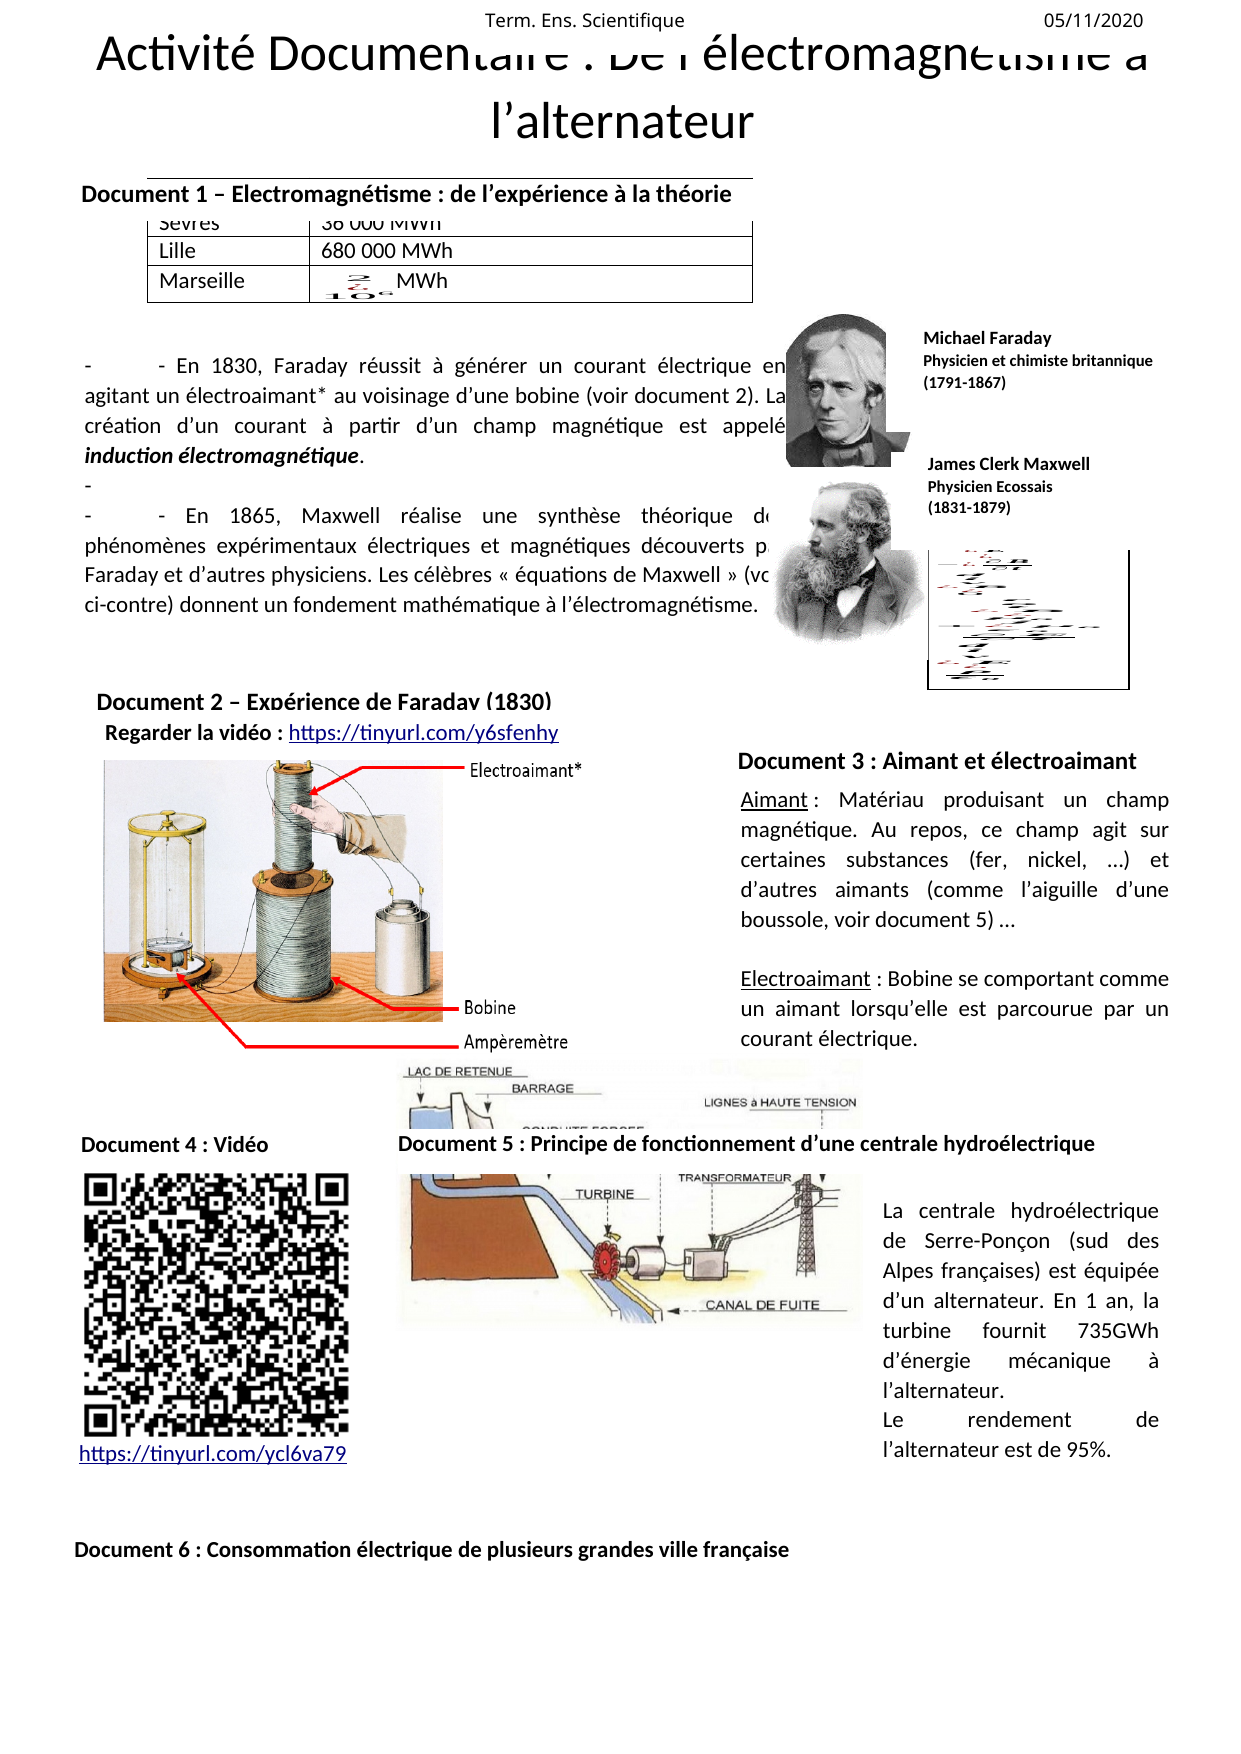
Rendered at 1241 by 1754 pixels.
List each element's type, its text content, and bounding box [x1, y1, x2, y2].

text James Clerk Maxwell [928, 452, 1178, 474]
text Regarder la vidéo : https://tinyurl.com/y6sfenhy [105, 718, 601, 746]
text Le rendement de l’alternateur est de 95%. [883, 1406, 1159, 1463]
list - En 1865, Maxwell réalise une synthèse théorique des phénomènes expérimentaux électriques et magnétiques découverts par Faraday et d’autres physiciens. Les célèbres « équations de Maxwell » (voir ci-contre) donnent un fondement mathématique à l’électromagnétisme. [84, 501, 768, 618]
text Electroaimant : Bobine se comportant comme un aimant lorsqu’elle est parcourue par un courant électrique. [740, 964, 1169, 1052]
table_cell MWh [310, 266, 752, 302]
text Document 1 – Electromagnétisme : de l’expérience à la théorie [44, 179, 1091, 209]
table_cell 680 000 MWh [310, 237, 752, 265]
text La centrale hydroélectrique de Serre-Ponçon (sud des Alpes françaises) est équipée d’un alternateur. En 1 an, la turbine fournit 735GWh d’énergie mécanique à l’alternateur. [883, 1196, 1159, 1404]
text Document 2 – Expérience de Faraday (1830) [59, 687, 569, 717]
text Document 3 : Aimant et électroaimant [738, 745, 1158, 776]
text Michael Faraday [923, 326, 1173, 349]
table_cell Sèvres [148, 221, 309, 236]
text (1791-1867) [923, 372, 1173, 392]
text 05/11/2020 [978, 7, 1209, 33]
text (1831-1879) [928, 498, 1178, 518]
text Activité Documentaire : De l’électromagnétisme à l’alternateur [37, 20, 1207, 151]
text Physicien et chimiste britannique [923, 351, 1173, 371]
text Physicien Ecossais [928, 476, 1178, 496]
table_cell 36 000 MWh [310, 221, 752, 236]
list - En 1830, Faraday réussit à générer un courant électrique en agitant un électroaimant* au voisinage d’une bobine (voir document 2). La création d’un courant à partir d’un champ magnétique est appelé induction électromagnétique. [84, 351, 786, 469]
table_cell Lille [148, 237, 309, 265]
text Document 6 : Consommation électrique de plusieurs grandes ville française [74, 1535, 883, 1563]
table_cell Marseille [148, 266, 309, 302]
text https://tinyurl.com/ycl6va79 [78, 1439, 416, 1467]
text Document 4 : Vidéo [81, 1131, 376, 1158]
text Aimant : Matériau produisant un champ magnétique. Au repos, ce champ agit sur certaines substances (fer, nickel, …) et d’autres aimants (comme l’aiguille d’une boussole, voir document 5) … [740, 789, 1169, 933]
text Term. Ens. Scientifique [469, 7, 701, 33]
text Document 5 : Principe de fonctionnement d’une centrale hydroélectrique [398, 1129, 1130, 1157]
